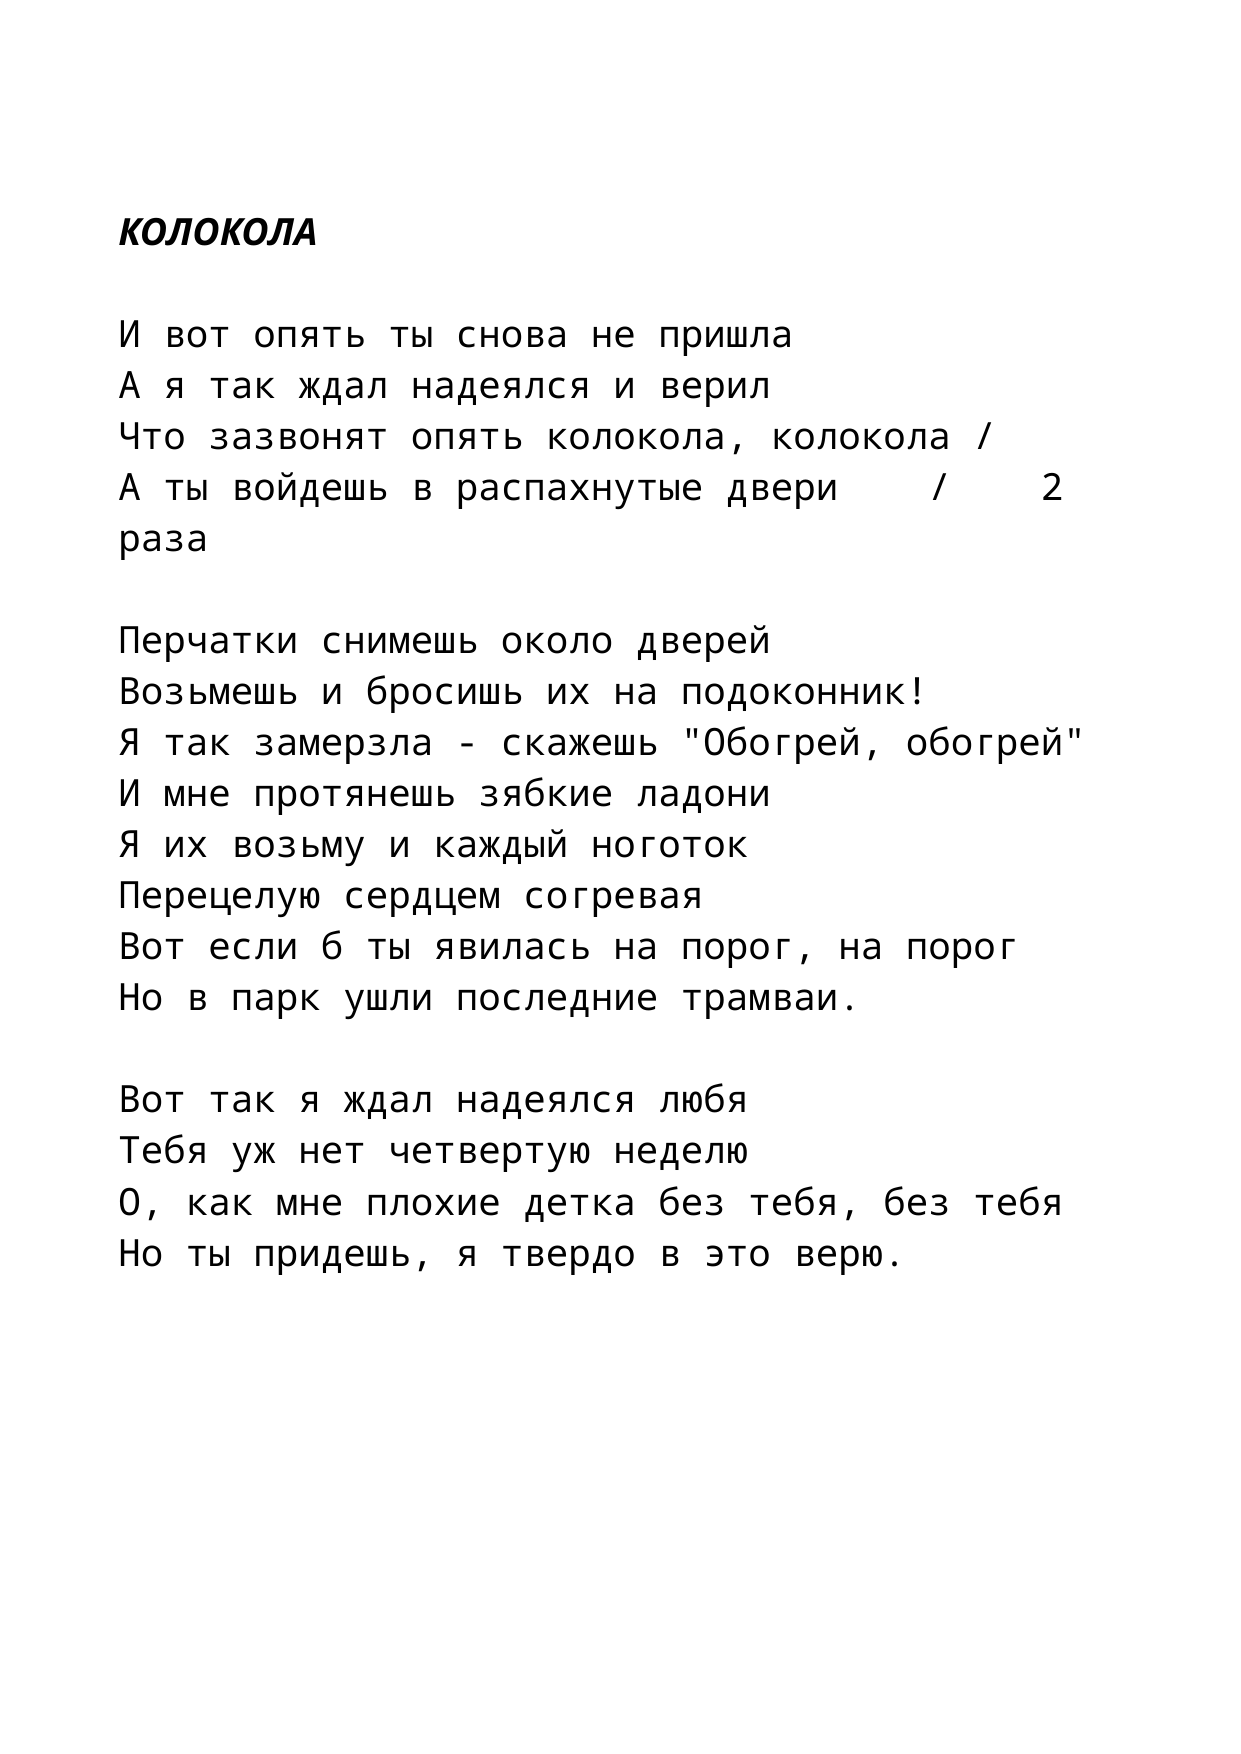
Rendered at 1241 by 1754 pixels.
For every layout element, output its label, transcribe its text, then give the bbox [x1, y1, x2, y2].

text Тебя уж нет четвертую неделю [118, 1124, 1122, 1175]
text Вот так я ждал надеялся любя [118, 1073, 1122, 1124]
text И вот опять ты снова не пришла [118, 307, 1122, 358]
text Возьмешь и бросишь их на подоконник! [118, 664, 1122, 716]
text Перецелую сердцем согревая [118, 869, 1122, 920]
text О, как мне плохие детка без тебя, без тебя [118, 1175, 1122, 1226]
text Я так замерзла - скажешь "Обогрей, обогрей" [118, 716, 1122, 767]
text Перчатки снимешь около дверей [118, 613, 1122, 664]
text Вот если б ты явилась на порог, на порог [118, 920, 1122, 971]
subtitle КОЛОКОЛА [118, 205, 1122, 256]
text Но в парк ушли последние трамваи. [118, 971, 1122, 1022]
text А я так ждал надеялся и верил [118, 358, 1122, 409]
text Но ты придешь, я твердо в это верю. [118, 1226, 1122, 1277]
text Что зазвонят опять колокола, колокола / [118, 409, 1122, 460]
text А ты войдешь в распахнутые двери / 2 раза [118, 460, 1122, 562]
text И мне протянешь зябкие ладони [118, 767, 1122, 818]
text Я их возьму и каждый ноготок [118, 818, 1122, 869]
